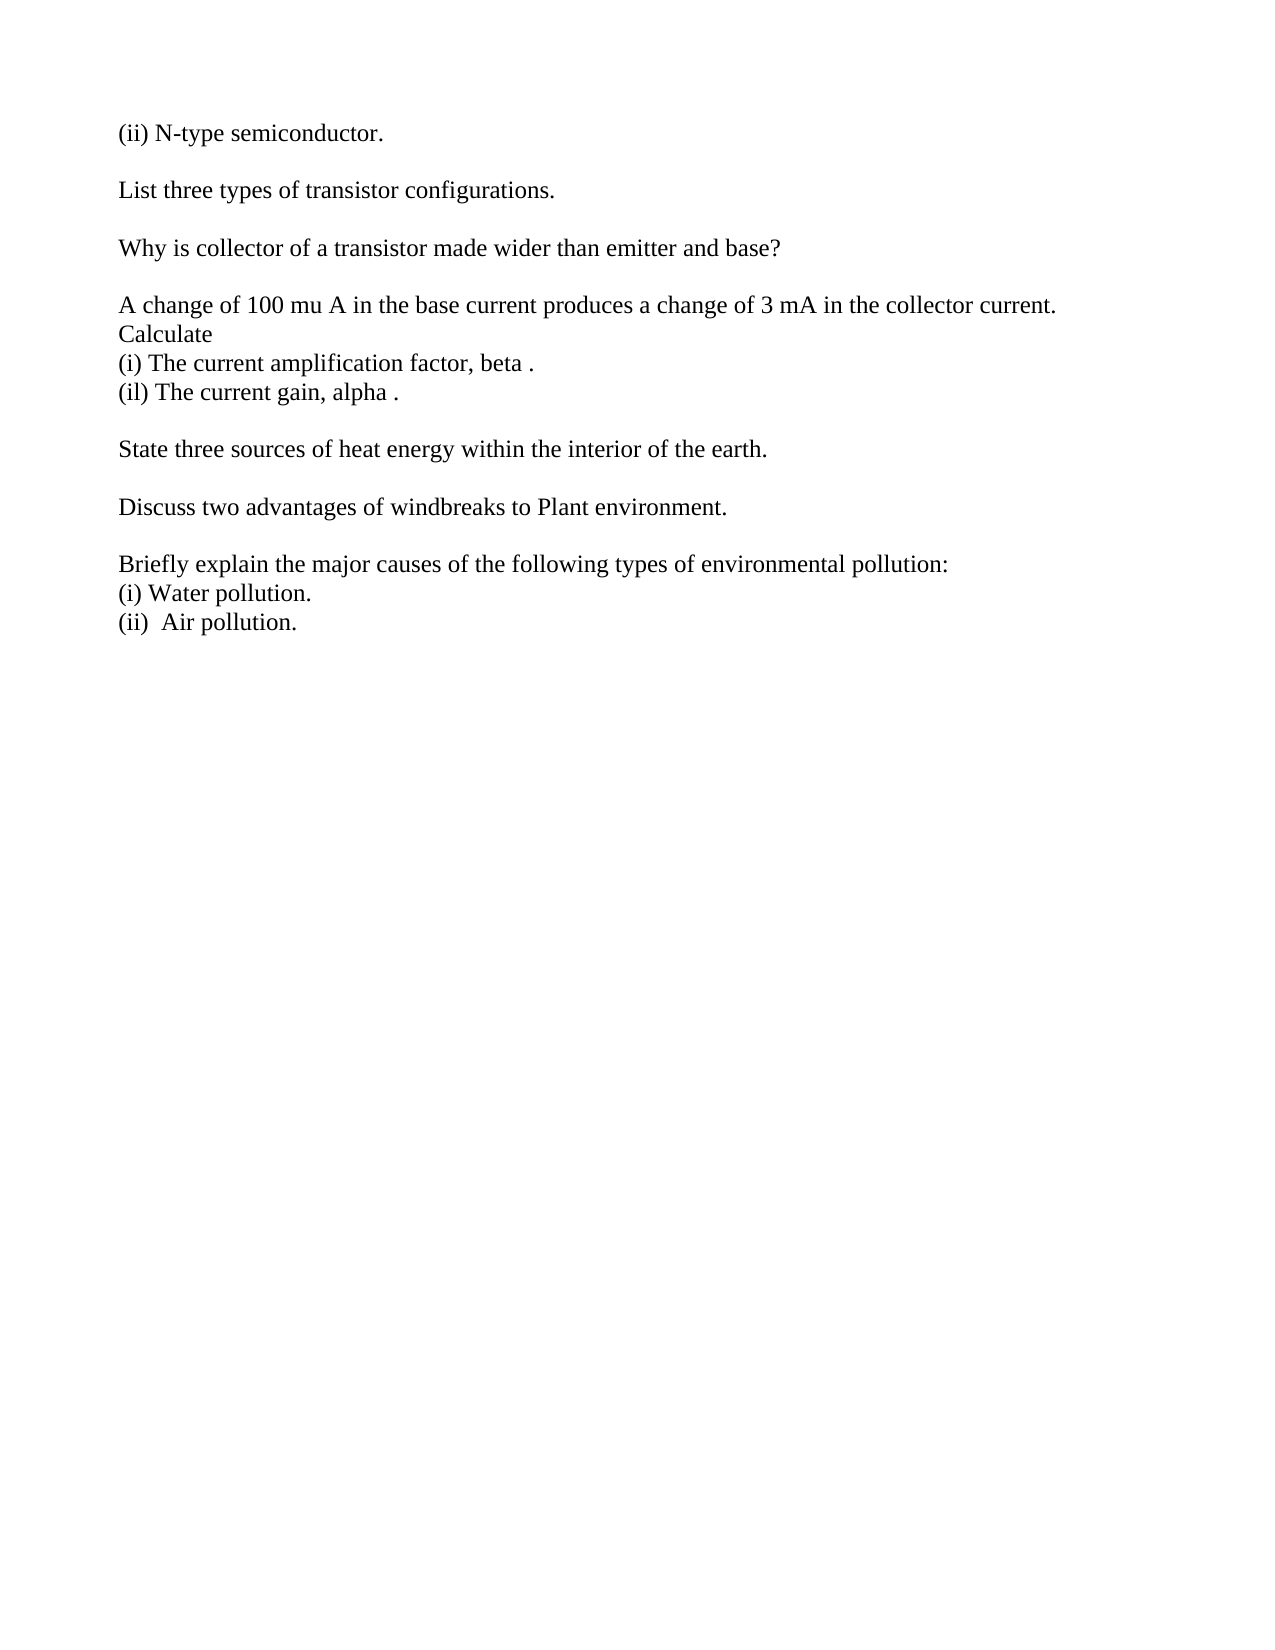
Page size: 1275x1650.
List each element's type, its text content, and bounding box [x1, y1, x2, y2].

text A change of 100 mu A in the base current produces a change of 3 mA in the collector current. Calculate [118, 291, 1157, 348]
text State three sources of heat energy within the interior of the earth. [118, 434, 1157, 463]
text Why is collector of a transistor made wider than emitter and base? [118, 233, 1157, 262]
text (i) The current amplification factor, beta . [118, 348, 1157, 377]
text (il) The current gain, alpha . [118, 377, 1157, 406]
text Briefly explain the major causes of the following types of environmental pollution: [118, 549, 1157, 578]
text Discuss two advantages of windbreaks to Plant environment. [118, 492, 1157, 521]
text (ii) Air pollution. [118, 607, 1157, 636]
text (i) Water pollution. [118, 578, 1157, 607]
text (ii) N-type semiconductor. [118, 118, 1157, 147]
text List three types of transistor configurations. [118, 176, 1157, 204]
